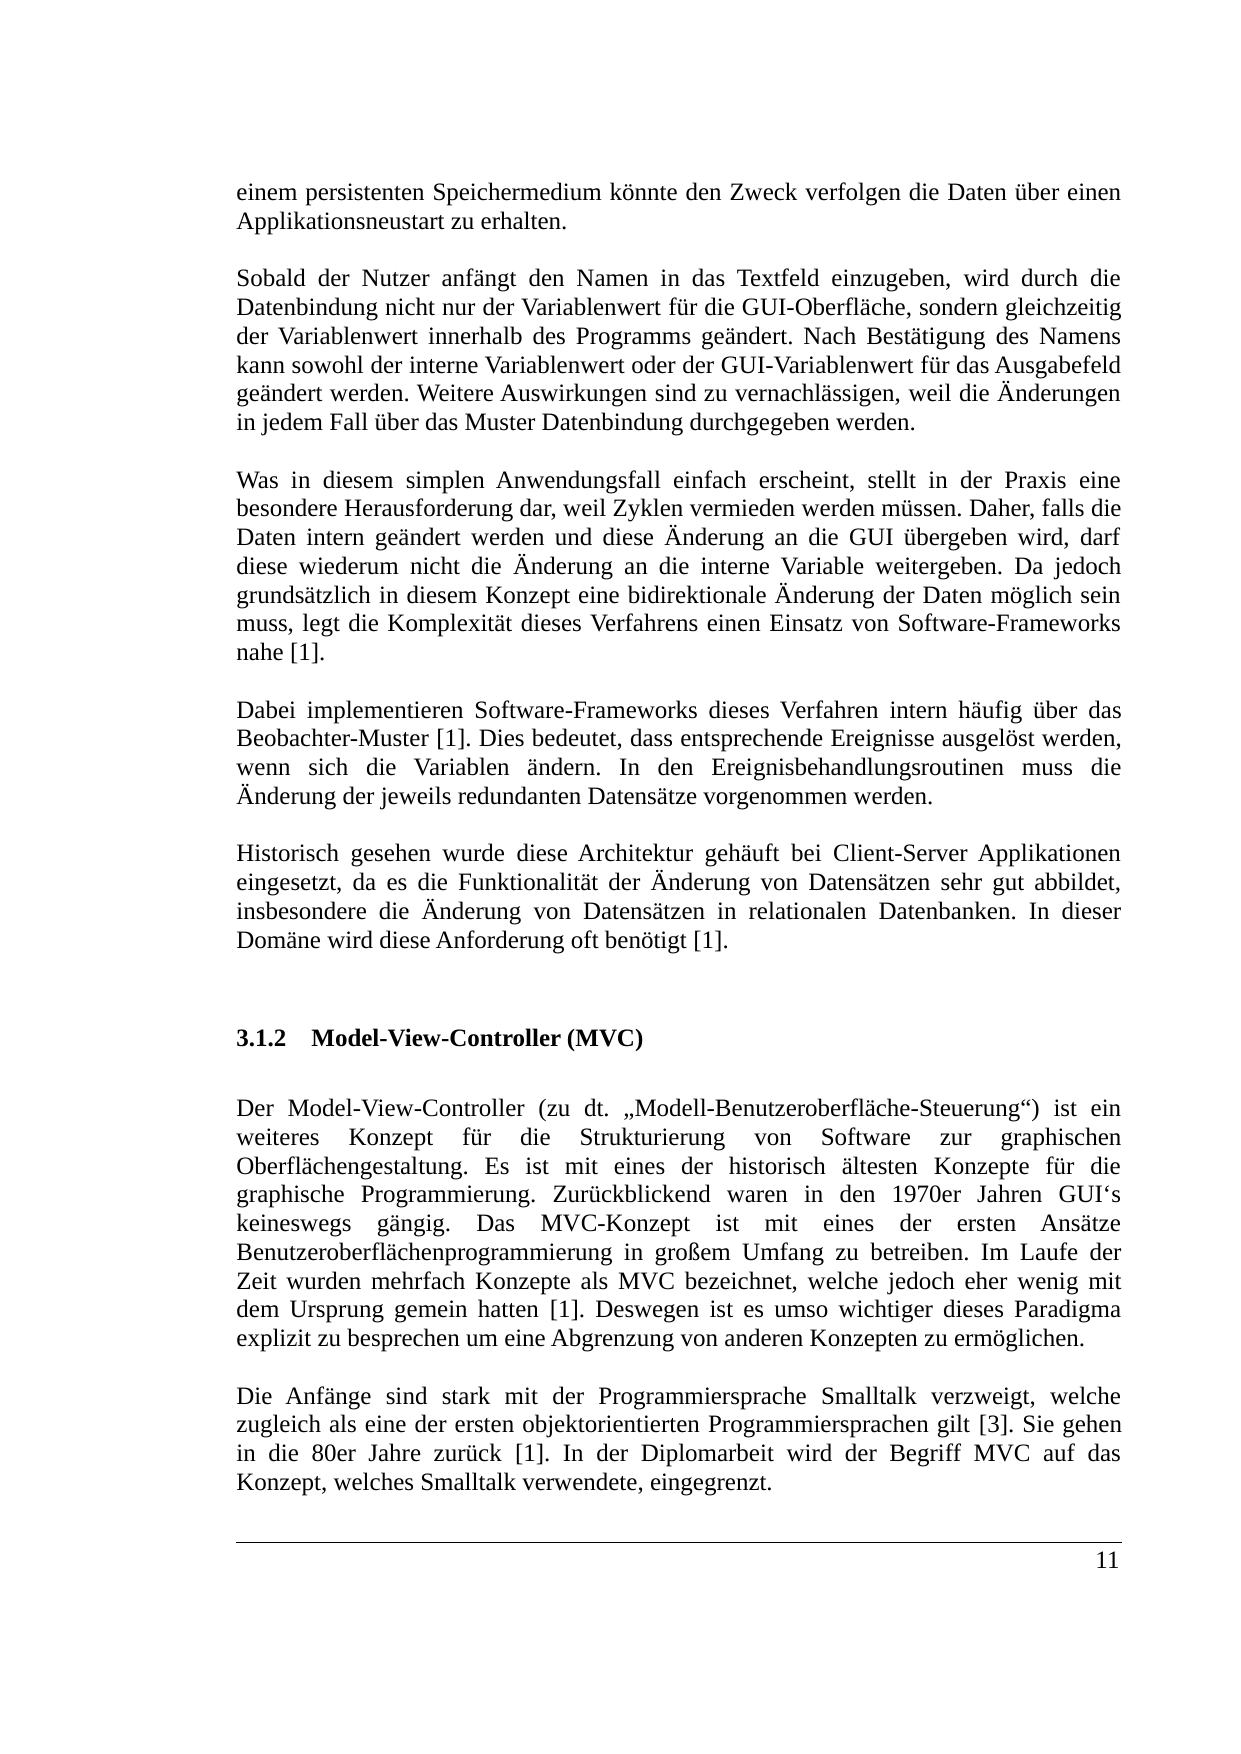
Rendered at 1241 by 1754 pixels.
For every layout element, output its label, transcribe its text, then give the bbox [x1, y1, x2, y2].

text Was in diesem simplen Anwendungsfall einfach erscheint, stellt in der Praxis eine besondere Herausforderung dar, weil Zyklen vermieden werden müssen. Daher, falls die Daten intern geändert werden und diese Änderung an die GUI übergeben wird, darf diese wiederum nicht die Änderung an die interne Variable weitergeben. Da jedoch grundsätzlich in diesem Konzept eine bidirektionale Änderung der Daten möglich sein muss, legt die Komplexität dieses Verfahrens einen Einsatz von Software-Frameworks nahe [1]. [236, 465, 1122, 666]
text Der Model-View-Controller (zu dt. „Modell-Benutzeroberfläche-Steuerung“) ist ein weiteres Konzept für die Strukturierung von Software zur graphischen Oberflächengestaltung. Es ist mit eines der historisch ältesten Konzepte für die graphische Programmierung. Zurückblickend waren in den 1970er Jahren GUI‘s keineswegs gängig. Das MVC-Konzept ist mit eines der ersten Ansätze Benutzeroberflächenprogrammierung in großem Umfang zu betreiben. Im Laufe der Zeit wurden mehrfach Konzepte als MVC bezeichnet, welche jedoch eher wenig mit dem Ursprung gemein hatten [1]. Deswegen ist es umso wichtiger dieses Paradigma explizit zu besprechen um eine Abgrenzung von anderen Konzepten zu ermöglichen. [236, 1093, 1122, 1352]
text Die Anfänge sind stark mit der Programmiersprache Smalltalk verzweigt, welche zugleich als eine der ersten objektorientierten Programmiersprachen gilt [3]. Sie gehen in die 80er Jahre zurück [1]. In der Diplomarbeit wird der Begriff MVC auf das Konzept, welches Smalltalk verwendete, eingegrenzt. [236, 1381, 1122, 1496]
text einem persistenten Speichermedium könnte den Zweck verfolgen die Daten über einen Applikationsneustart zu erhalten. [236, 177, 1122, 235]
text Dabei implementieren Software-Frameworks dieses Verfahren intern häufig über das Beobachter-Muster [1]. Dies bedeutet, dass entsprechende Ereignisse ausgelöst werden, wenn sich die Variablen ändern. In den Ereignisbehandlungsroutinen muss die Änderung der jeweils redundanten Datensätze vorgenommen werden. [236, 695, 1122, 810]
text Sobald der Nutzer anfängt den Namen in das Textfeld einzugeben, wird durch die Datenbindung nicht nur der Variablenwert für die GUI-Oberfläche, sondern gleichzeitig der Variablenwert innerhalb des Programms geändert. Nach Bestätigung des Namens kann sowohl der interne Variablenwert oder der GUI-Variablenwert für das Ausgabefeld geändert werden. Weitere Auswirkungen sind zu vernachlässigen, weil die Änderungen in jedem Fall über das Muster Datenbindung durchgegeben werden. [236, 263, 1122, 436]
text Historisch gesehen wurde diese Architektur gehäuft bei Client-Server Applikationen eingesetzt, da es die Funktionalität der Änderung von Datensätzen sehr gut abbildet, insbesondere die Änderung von Datensätzen in relationalen Datenbanken. In dieser Domäne wird diese Anforderung oft benötigt [1]. [236, 838, 1122, 953]
subtitle Model-View-Controller (MVC) [236, 1023, 1122, 1052]
